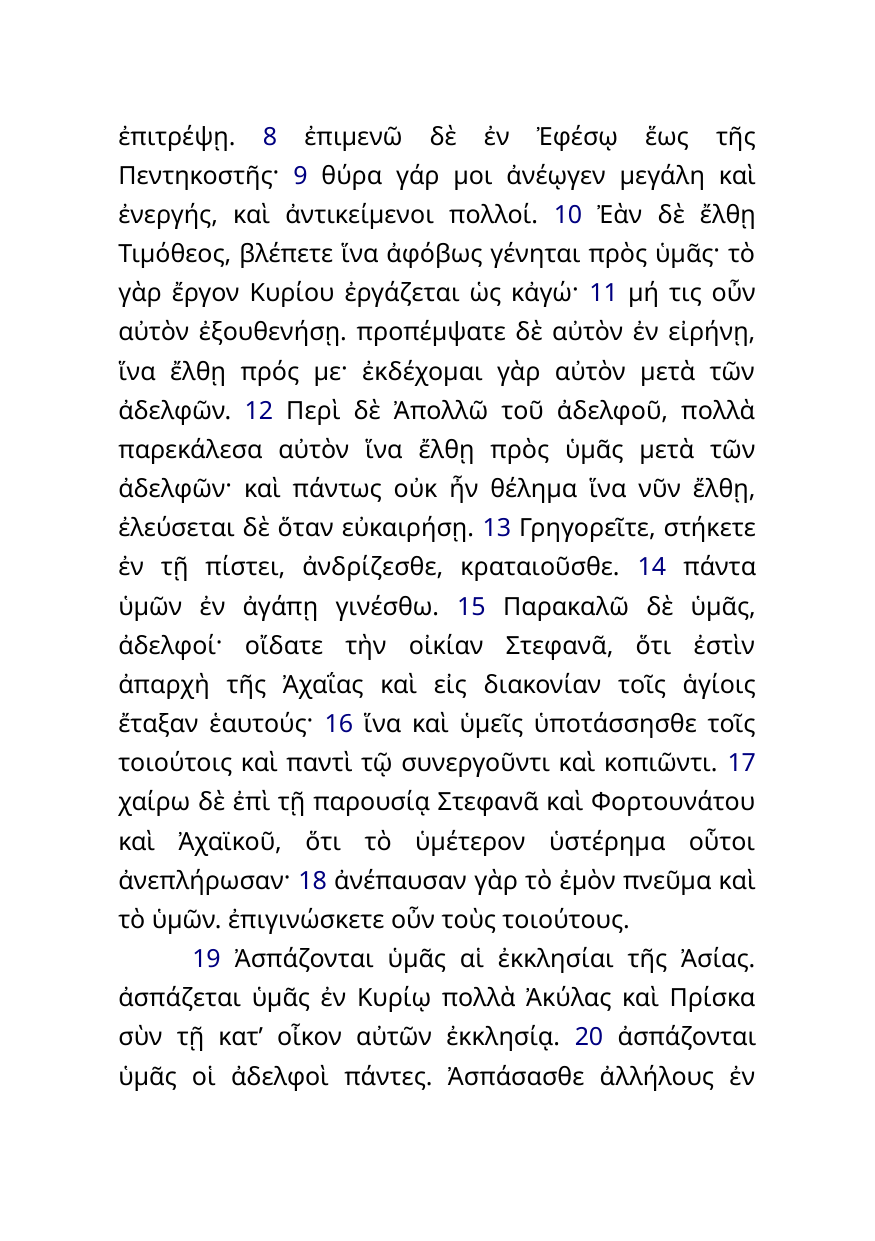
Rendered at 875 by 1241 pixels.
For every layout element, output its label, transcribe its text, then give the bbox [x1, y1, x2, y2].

text ἐπιτρέψῃ. 8 ἐπιμενῶ δὲ ἐν Ἐφέσῳ ἕως τῆς Πεντηκοστῆς· 9 θύρα γάρ μοι ἀνέῳγεν μεγάλη καὶ ἐνεργής, καὶ ἀντικείμενοι πολλοί. 10 Ἐὰν δὲ ἔλθῃ Τιμόθεος, βλέπετε ἵνα ἀφόβως γένηται πρὸς ὑμᾶς· τὸ γὰρ ἔργον Κυρίου ἐργάζεται ὡς κἀγώ· 11 μή τις οὖν αὐτὸν ἐξουθενήσῃ. προπέμψατε δὲ αὐτὸν ἐν εἰρήνῃ, ἵνα ἔλθῃ πρός με· ἐκδέχομαι γὰρ αὐτὸν μετὰ τῶν ἀδελφῶν. 12 Περὶ δὲ Ἀπολλῶ τοῦ ἀδελφοῦ, πολλὰ παρεκάλεσα αὐτὸν ἵνα ἔλθῃ πρὸς ὑμᾶς μετὰ τῶν ἀδελφῶν· καὶ πάντως οὐκ ἦν θέλημα ἵνα νῦν ἔλθῃ, ἐλεύσεται δὲ ὅταν εὐκαιρήσῃ. 13 Γρηγορεῖτε, στήκετε ἐν τῇ πίστει, ἀνδρίζεσθε, κραταιοῦσθε. 14 πάντα ὑμῶν ἐν ἀγάπῃ γινέσθω. 15 Παρακαλῶ δὲ ὑμᾶς, ἀδελφοί· οἴδατε τὴν οἰκίαν Στεφανᾶ, ὅτι ἐστὶν ἀπαρχὴ τῆς Ἀχαΐας καὶ εἰς διακονίαν τοῖς ἁγίοις ἔταξαν ἑαυτούς· 16 ἵνα καὶ ὑμεῖς ὑποτάσσησθε τοῖς τοιούτοις καὶ παντὶ τῷ συνεργοῦντι καὶ κοπιῶντι. 17 χαίρω δὲ ἐπὶ τῇ παρουσίᾳ Στεφανᾶ καὶ Φορτουνάτου καὶ Ἀχαϊκοῦ, ὅτι τὸ ὑμέτερον ὑστέρημα οὗτοι ἀνεπλήρωσαν· 18 ἀνέπαυσαν γὰρ τὸ ἐμὸν πνεῦμα καὶ τὸ ὑμῶν. ἐπιγινώσκετε οὖν τοὺς τοιούτους. [118, 118, 756, 936]
text 19 Ἀσπάζονται ὑμᾶς αἱ ἐκκλησίαι τῆς Ἀσίας. ἀσπάζεται ὑμᾶς ἐν Κυρίῳ πολλὰ Ἀκύλας καὶ Πρίσκα σὺν τῇ κατ’ οἶκον αὐτῶν ἐκκλησίᾳ. 20 ἀσπάζονται ὑμᾶς οἱ ἀδελφοὶ πάντες. Ἀσπάσασθε ἀλλήλους ἐν [118, 941, 756, 1092]
